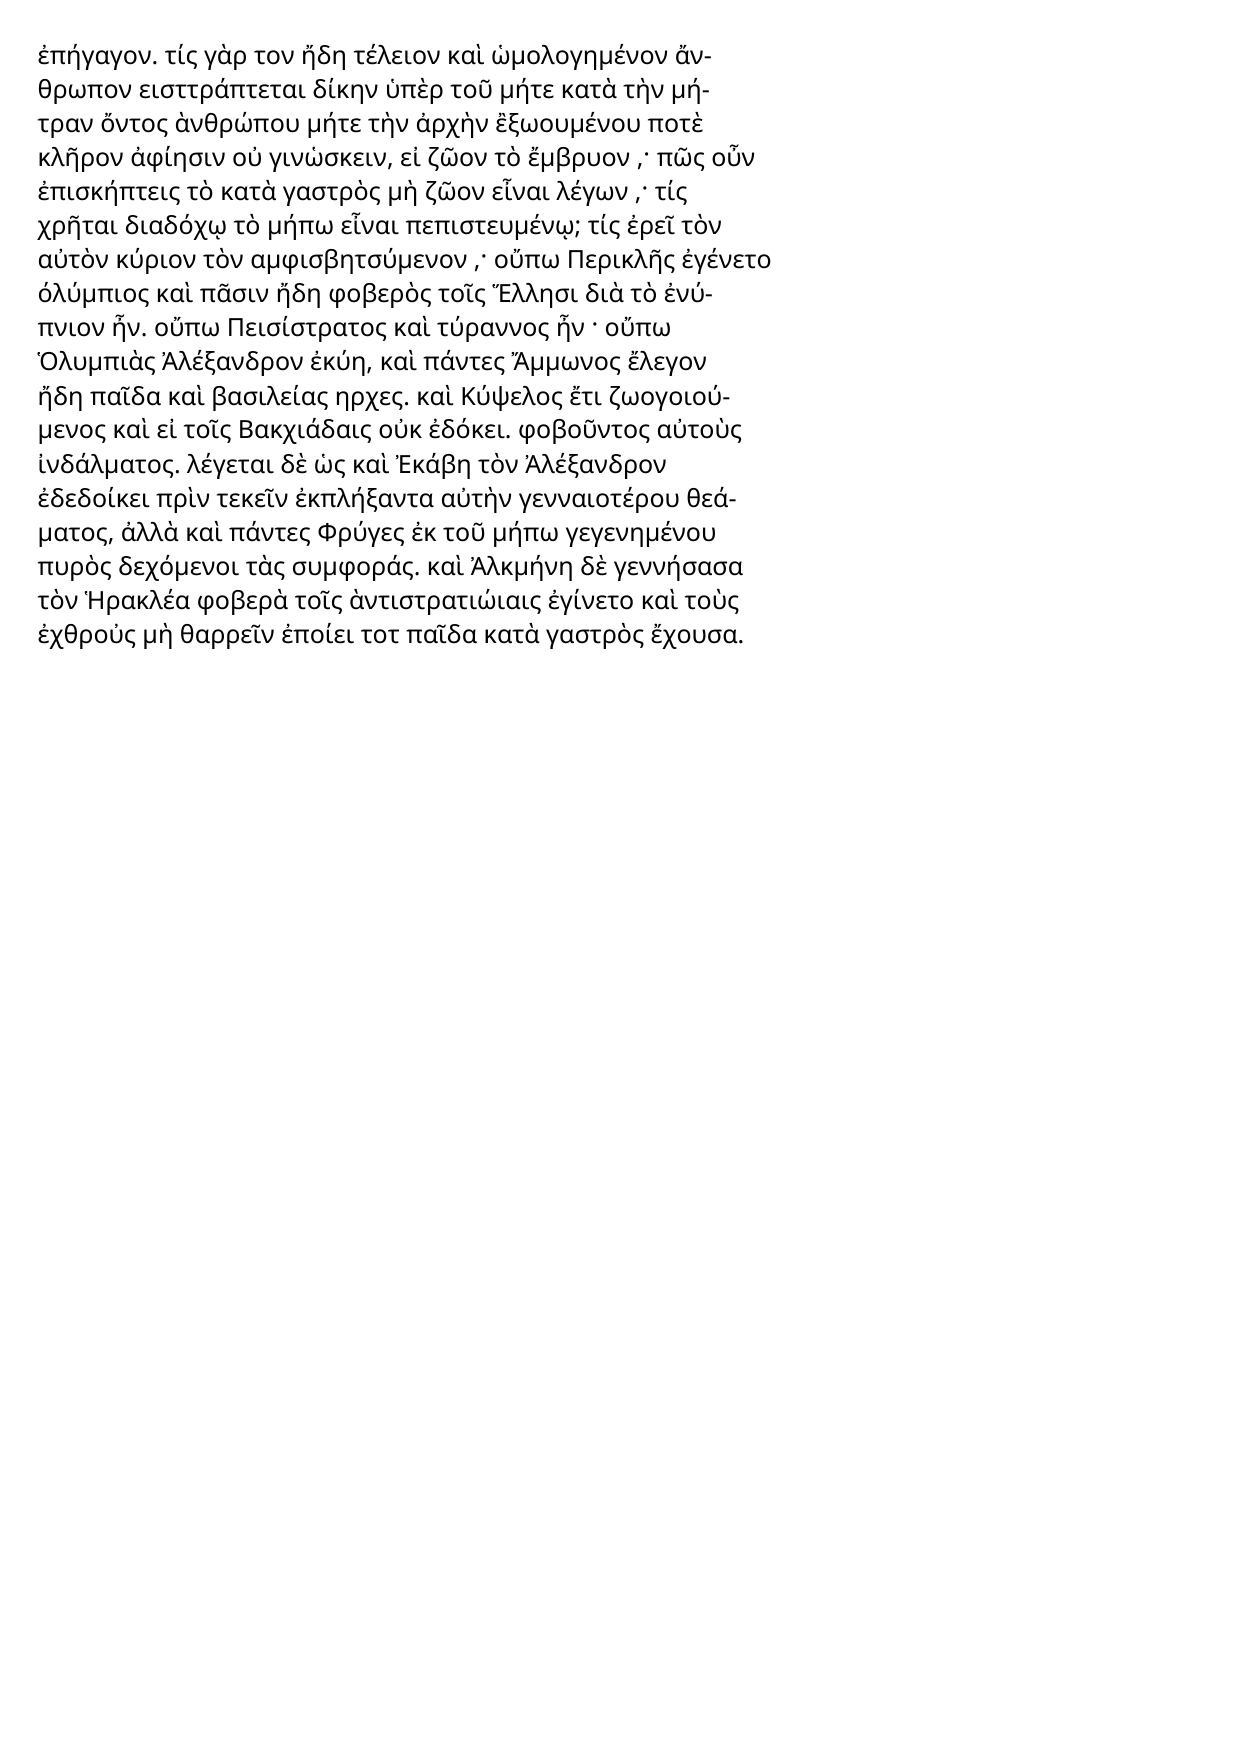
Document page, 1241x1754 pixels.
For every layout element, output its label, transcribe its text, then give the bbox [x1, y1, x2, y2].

text ἐπήγαγον. τίς γὰρ τον ἤδη τέλειον καὶ ὡμολογημένον ἄν- θρωπον εισττράπτεται δίκην ὑπὲρ τοῦ μήτε κατὰ τὴν μή- τραν ὄντος ὰνθρώπου μήτε τὴν ἀρχὴν ἒξωουμένου ποτὲ κλῆρον ἀφίησιν οὐ γινὡσκειν, εἰ ζῶον τὸ ἔμβρυον ,· πῶς οὖν ἐπισκήπτεις τὸ κατὰ γαστρὸς μὴ ζῶον εἶναι λέγων ,· τίς χρῆται διαδόχῳ τὸ μήπω εἶναι πεπιστευμένῳ; τίς ἐρεῖ τὸν αὐτὸν κύριον τὸν αμφισβητσύμενον ,· οὔπω Περικλῆς ἐγένετο όλύμπιος καὶ πᾶσιν ἤδη φοβερὸς τοῖς Ἕλλησι διὰ τὸ ἐνύ- πνιον ἦν. οὔπω Πεισίστρατος καὶ τύραννος ἦν · οὔπω Ὁλυμπιὰς Ἀλέξανδρον ἐκύη, καὶ πάντες Ἄμμωνος ἔλεγον ἤδη παῖδα καὶ βασιλείας ηρχες. καὶ Κύψελος ἔτι ζωογοιού- μενος καὶ εἰ τοῖς Βακχιάδαις οὐκ ἐδόκει. φοβοῦντος αὐτοὺς ἰνδάλματος. λέγεται δὲ ὡς καὶ Ἐκάβη τὸν Ἀλέξανδρον ἐδεδοίκει πρὶν τεκεῖν ἐκπλήξαντα αὐτὴν γενναιοτέρου θεά- ματος, ἀλλὰ καὶ πάντες Φρύγες ἐκ τοῦ μήπω γεγενημένου πυρὸς δεχόμενοι τὰς συμφοράς. καὶ Ἀλκμήνη δὲ γεννήσασα τὸν Ἡρακλέα φοβερὰ τοῖς ὰντιστρατιώιαις ἐγίνετο καὶ τοὺς ἐχθροὐς μὴ θαρρεῖν ἐποίει τοτ παῖδα κατὰ γαστρὸς ἔχουσα. [37, 37, 1203, 651]
